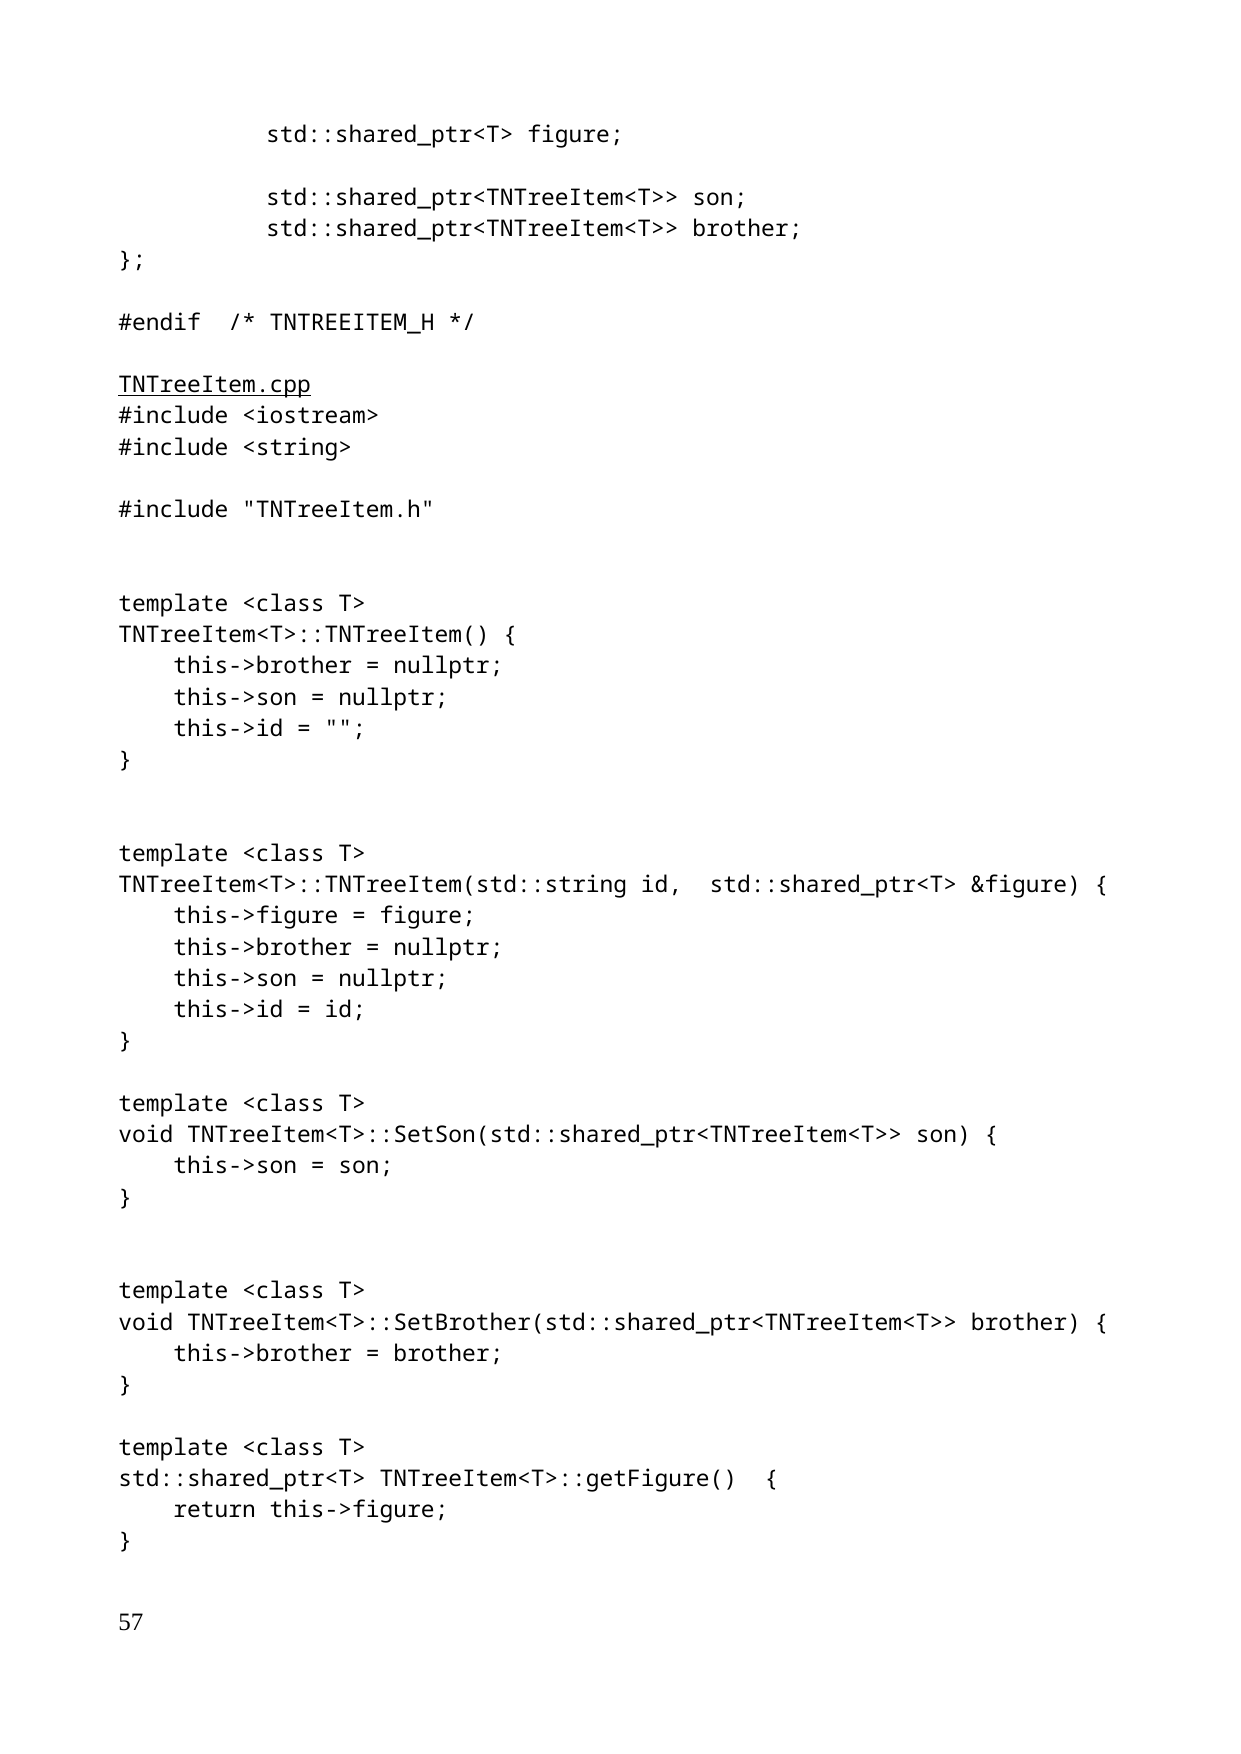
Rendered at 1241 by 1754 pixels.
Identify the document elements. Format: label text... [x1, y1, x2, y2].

text } [118, 1368, 1122, 1399]
text this->brother = nullptr; [118, 931, 1122, 962]
text this->son = son; [118, 1149, 1122, 1181]
text std::shared_ptr<TNTreeItem<T>> son; [118, 181, 1122, 212]
text return this->figure; [118, 1493, 1122, 1524]
text void TNTreeItem<T>::SetSon(std::shared_ptr<TNTreeItem<T>> son) { [118, 1118, 1122, 1149]
text #include <string> [118, 431, 1122, 462]
text template <class T> [118, 587, 1122, 618]
text this->brother = brother; [118, 1337, 1122, 1368]
text this->figure = figure; [118, 899, 1122, 931]
text } [118, 1524, 1122, 1556]
text template <class T> [118, 1274, 1122, 1306]
text void TNTreeItem<T>::SetBrother(std::shared_ptr<TNTreeItem<T>> brother) { [118, 1306, 1122, 1337]
text } [118, 1024, 1122, 1056]
text #endif /* TNTREEITEM_H */ [118, 306, 1122, 337]
text this->brother = nullptr; [118, 649, 1122, 681]
text TNTreeItem<T>::TNTreeItem() { [118, 618, 1122, 649]
text std::shared_ptr<TNTreeItem<T>> brother; [118, 212, 1122, 243]
text template <class T> [118, 1431, 1122, 1462]
text this->son = nullptr; [118, 962, 1122, 993]
text #include <iostream> [118, 399, 1122, 431]
text std::shared_ptr<T> figure; [118, 118, 1122, 149]
text this->son = nullptr; [118, 681, 1122, 712]
text this->id = id; [118, 993, 1122, 1024]
text std::shared_ptr<T> TNTreeItem<T>::getFigure() { [118, 1462, 1122, 1493]
text template <class T> [118, 837, 1122, 868]
text TNTreeItem.cpp [118, 368, 1122, 399]
text template <class T> [118, 1087, 1122, 1118]
text TNTreeItem<T>::TNTreeItem(std::string id, std::shared_ptr<T> &figure) { [118, 868, 1122, 899]
text } [118, 1181, 1122, 1212]
text this->id = ""; [118, 712, 1122, 743]
text #include "TNTreeItem.h" [118, 493, 1122, 524]
text }; [118, 243, 1122, 274]
text } [118, 743, 1122, 774]
